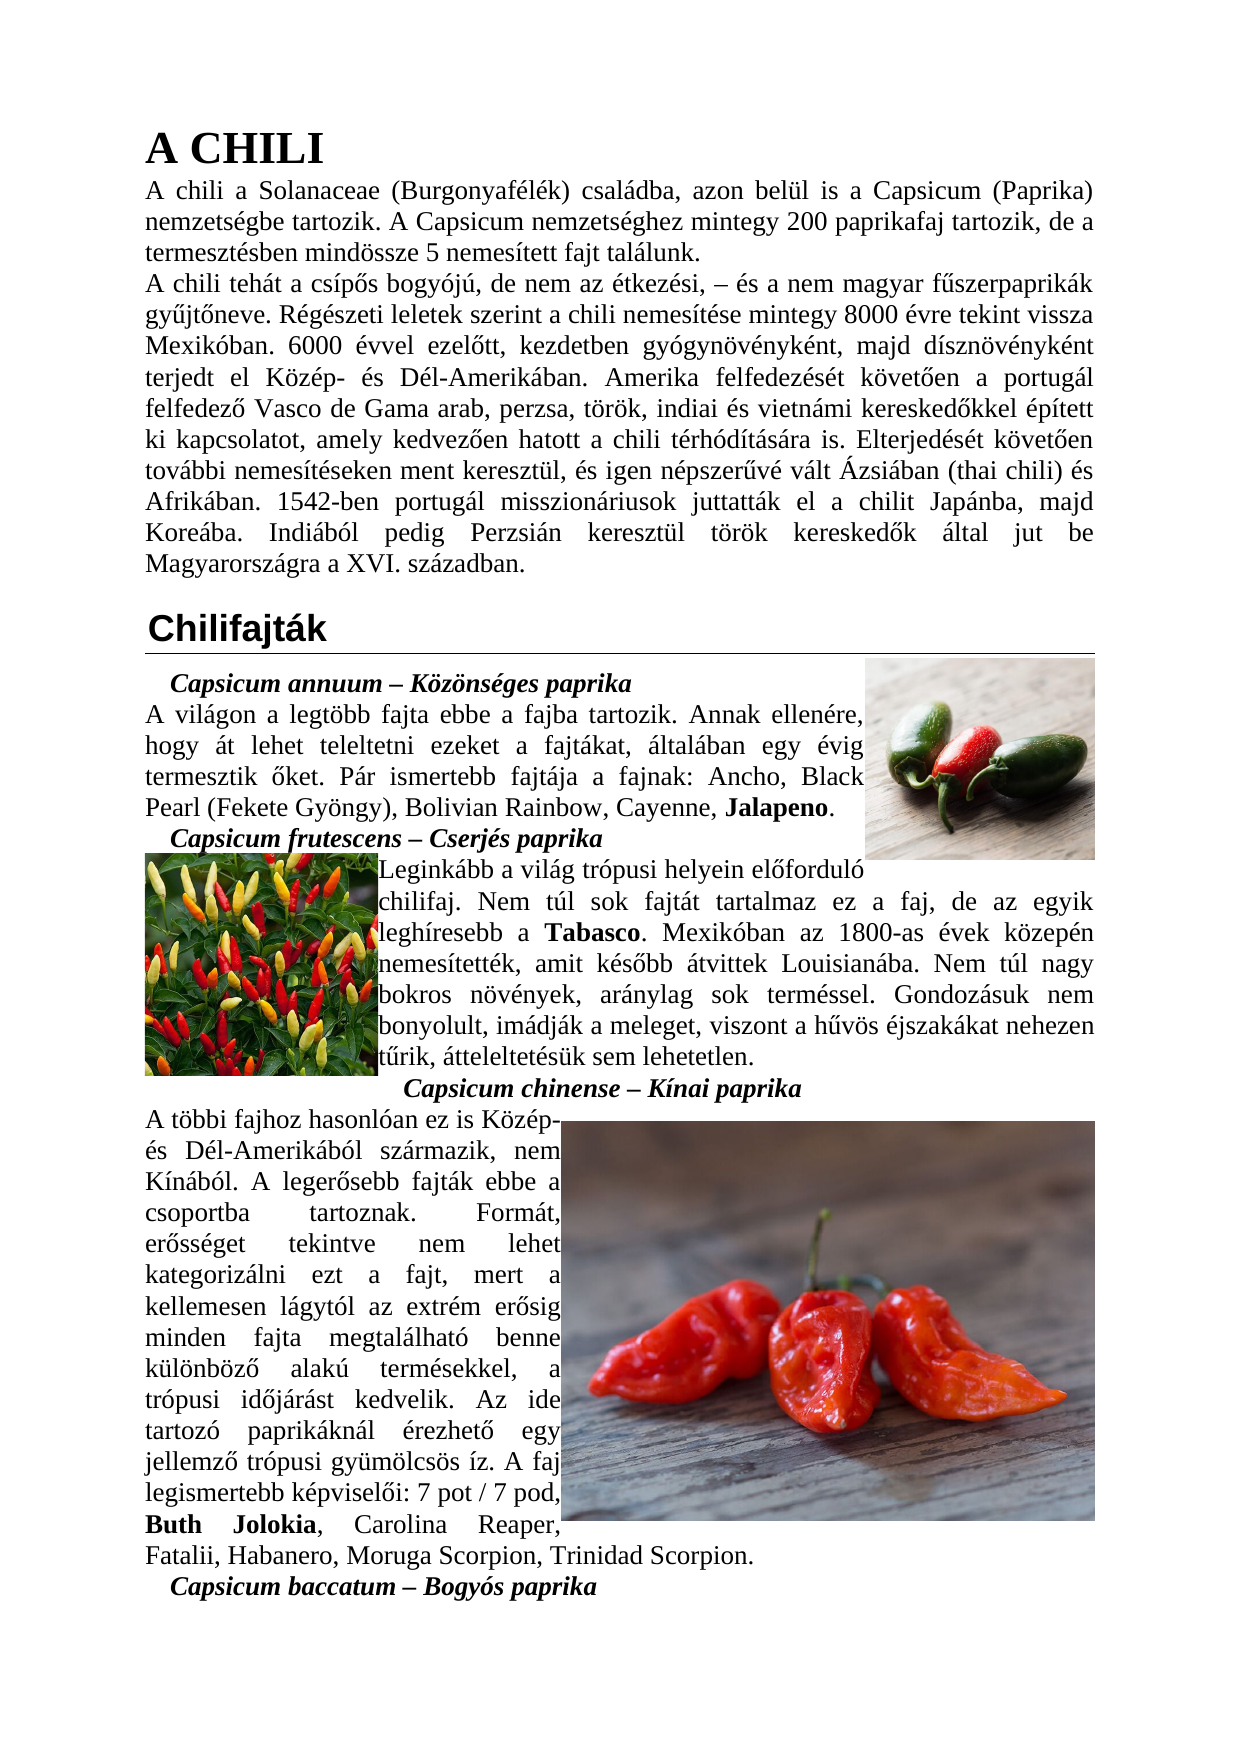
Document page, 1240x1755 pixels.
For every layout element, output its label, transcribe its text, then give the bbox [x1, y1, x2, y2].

picture [144, 853, 379, 1076]
text A többi fajhoz hasonlóan ez is Közép- és Dél-Amerikából származik, nem Kínából. A legerősebb fajták ebbe a csoportba tartoznak. Formát, erősséget tekintve nem lehet kategorizálni ezt a fajt, mert a kellemesen lágytól az extrém erősig minden fajta megtalálható benne különböző alakú termésekkel, a trópusi időjárást kedvelik. Az ide tartozó paprikáknál érezhető egy jellemző trópusi gyümölcsös íz. A faj legismertebb képviselői: 7 pot / 7 pod, Buth Jolokia, Carolina Reaper, Fatalii, Habanero, Moruga Scorpion, Trinidad Scorpion. [145, 1103, 1095, 1570]
text Capsicum baccatum – Bogyós paprika [170, 1570, 1082, 1601]
picture [865, 658, 1095, 860]
subtitle Chilifajták [145, 604, 1095, 653]
text Leginkább a világ trópusi helyein előforduló chilifaj. Nem túl sok fajtát tartalmaz ez a faj, de az egyik leghíresebb a Tabasco. Mexikóban az 1800-as évek közepén nemesítették, amit később átvittek Louisianába. Nem túl nagy bokros növények, aránylag sok terméssel. Gondozásuk nem bonyolult, imádják a meleget, viszont a hűvös éjszakákat nehezen tűrik, átteleltetésük sem lehetetlen. [379, 854, 1095, 1072]
picture [561, 1121, 1095, 1521]
text A CHILI [145, 121, 1057, 174]
text Capsicum frutescens – Cserjés paprika [170, 822, 865, 854]
text A világon a legtöbb fajta ebbe a fajba tartozik. Annak ellenére, hogy át lehet teleltetni ezeket a fajtákat, általában egy évig termesztik őket. Pár ismertebb fajtája a fajnak: Ancho, Black Pearl (Fekete Gyöngy), Bolivian Rainbow, Cayenne, Jalapeno. [145, 698, 865, 822]
text A chili tehát a csípős bogyójú, de nem az étkezési, – és a nem magyar fűszerpaprikák gyűjtőneve. Régészeti leletek szerint a chili nemesítése mintegy 8000 évre tekint vissza Mexikóban. 6000 évvel ezelőtt, kezdetben gyógynövényként, majd dísznövényként terjedt el Közép- és Dél-Amerikában. Amerika felfedezését követően a portugál felfedező Vasco de Gama arab, perzsa, török, indiai és vietnámi kereskedőkkel épített ki kapcsolatot, amely kedvezően hatott a chili térhódítására is. Elterjedését követően további nemesítéseken ment keresztül, és igen népszerűvé vált Ázsiában (thai chili) és Afrikában. 1542-ben portugál misszionáriusok juttatták el a chilit Japánba, majd Koreába. Indiából pedig Perzsián keresztül török kereskedők által jut be Magyarországra a XVI. században. [145, 267, 1095, 579]
text Capsicum chinense – Kínai paprika [170, 1072, 1082, 1103]
text Capsicum annuum – Közönséges paprika [170, 667, 865, 698]
text A chili a Solanaceae (Burgonyafélék) családba, azon belül is a Capsicum (Paprika) nemzetségbe tartozik. A Capsicum nemzetséghez mintegy 200 paprikafaj tartozik, de a termesztésben mindössze 5 nemesített fajt találunk. [145, 174, 1095, 267]
